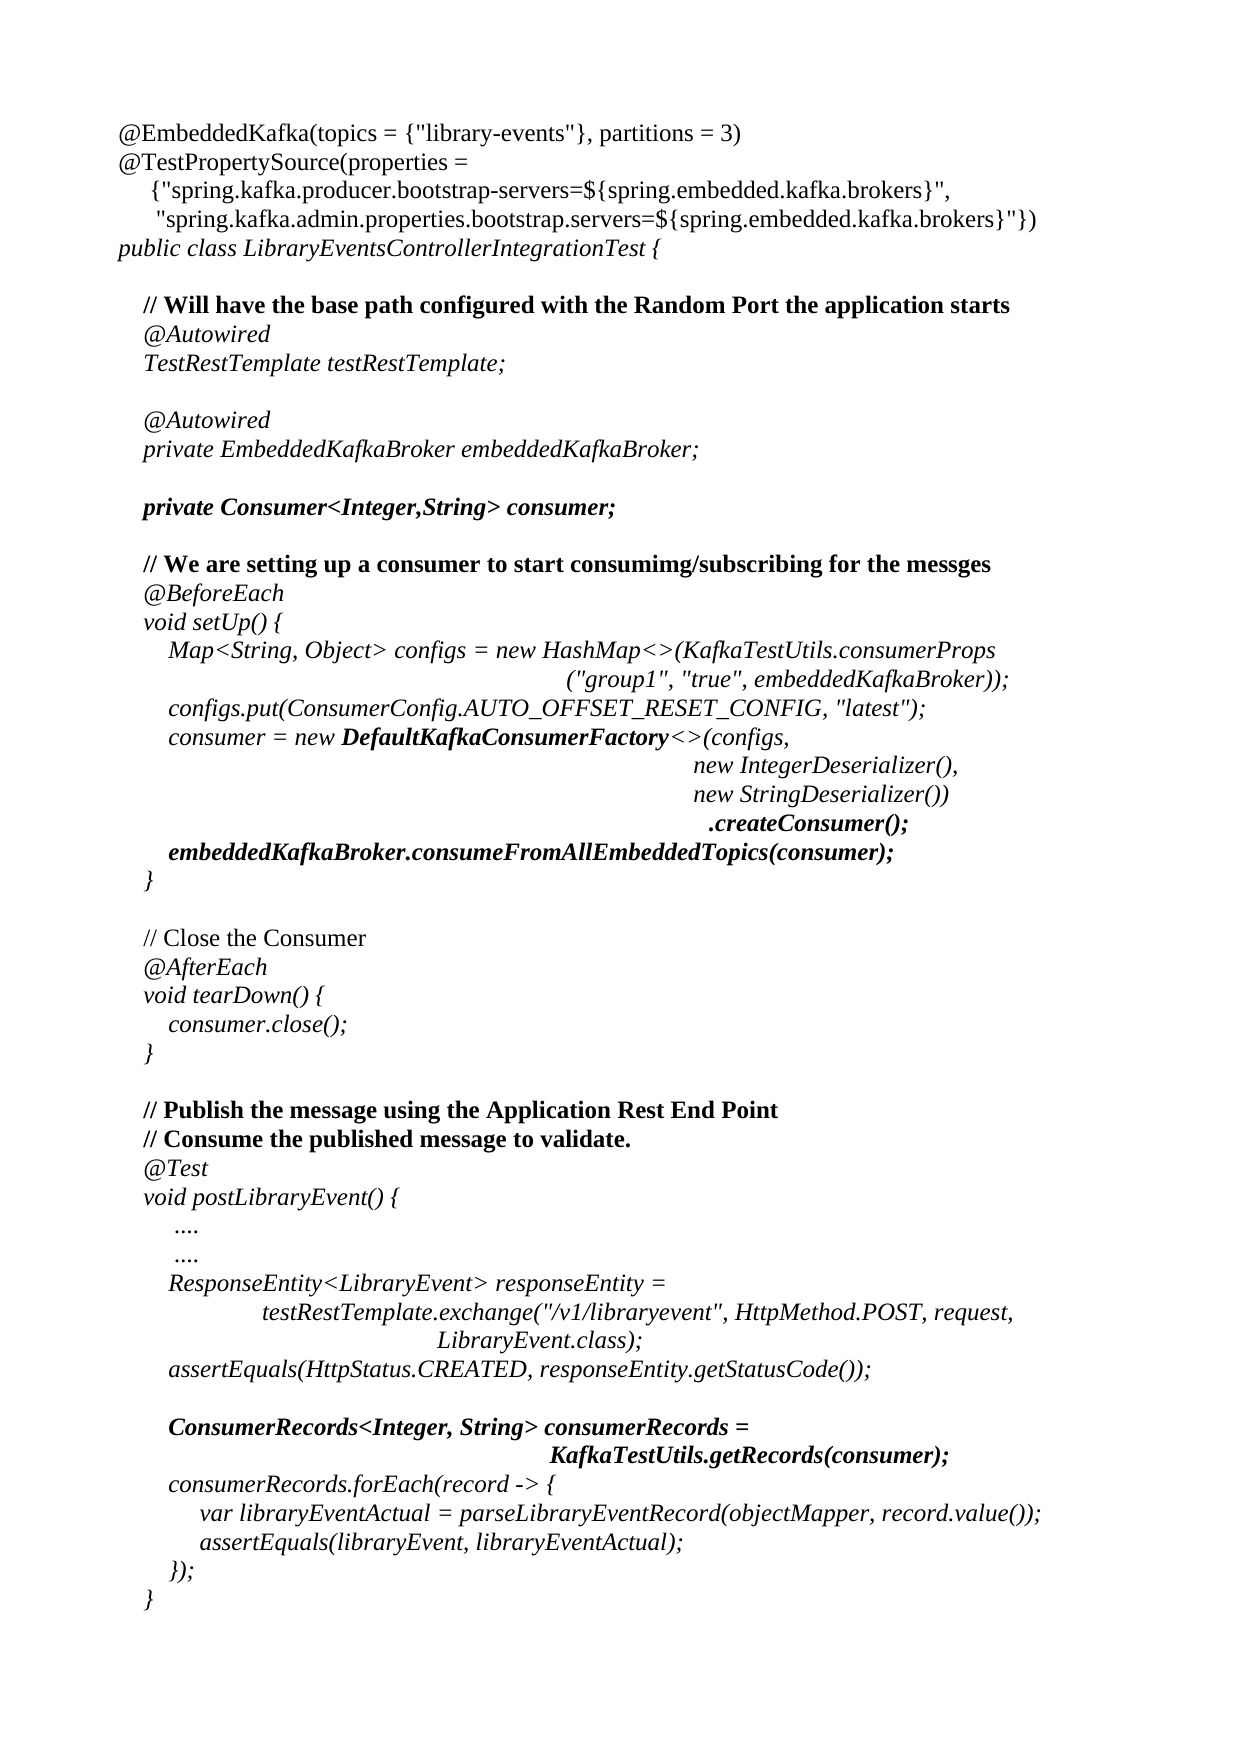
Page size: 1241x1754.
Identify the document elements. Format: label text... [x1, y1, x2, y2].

text ConsumerRecords<Integer, String> consumerRecords = [118, 1412, 1122, 1441]
text LibraryEvent.class); [118, 1326, 1122, 1354]
text // Close the Consumer [118, 923, 1122, 952]
text @EmbeddedKafka(topics = {"library-events"}, partitions = 3) [118, 118, 1122, 147]
text new IntegerDeserializer(), [118, 751, 1122, 779]
text // Will have the base path configured with the Random Port the application starts [118, 291, 1122, 319]
text void setUp() { [118, 607, 1122, 636]
text }); [118, 1556, 1122, 1584]
text void tearDown() { [118, 981, 1122, 1009]
text @Autowired [118, 319, 1122, 348]
text consumer.close(); [118, 1009, 1122, 1038]
text new StringDeserializer()) [118, 779, 1122, 808]
text assertEquals(HttpStatus.CREATED, responseEntity.getStatusCode()); [118, 1354, 1122, 1383]
text "spring.kafka.admin.properties.bootstrap.servers=${spring.embedded.kafka.brokers}"}) [118, 204, 1122, 233]
text ResponseEntity<LibraryEvent> responseEntity = [118, 1268, 1122, 1297]
text configs.put(ConsumerConfig.AUTO_OFFSET_RESET_CONFIG, "latest"); [118, 693, 1122, 722]
text public class LibraryEventsControllerIntegrationTest { [118, 233, 1122, 262]
text void postLibraryEvent() { [118, 1182, 1122, 1211]
text .... [118, 1239, 1122, 1268]
text {"spring.kafka.producer.bootstrap-servers=${spring.embedded.kafka.brokers}", [118, 176, 1122, 204]
text consumerRecords.forEach(record -> { [118, 1469, 1122, 1498]
text var libraryEventActual = parseLibraryEventRecord(objectMapper, record.value()); [118, 1498, 1122, 1527]
text @AfterEach [118, 952, 1122, 981]
text KafkaTestUtils.getRecords(consumer); [118, 1441, 1122, 1469]
text consumer = new DefaultKafkaConsumerFactory<>(configs, [118, 722, 1122, 751]
text // We are setting up a consumer to start consumimg/subscribing for the messges [118, 549, 1122, 578]
text @BeforeEach [118, 578, 1122, 607]
text TestRestTemplate testRestTemplate; [118, 348, 1122, 377]
text @Test [118, 1153, 1122, 1182]
text embeddedKafkaBroker.consumeFromAllEmbeddedTopics(consumer); [118, 837, 1122, 866]
text } [118, 866, 1122, 894]
text assertEquals(libraryEvent, libraryEventActual); [118, 1527, 1122, 1556]
text @Autowired [118, 406, 1122, 434]
text ("group1", "true", embeddedKafkaBroker)); [118, 664, 1122, 693]
text private EmbeddedKafkaBroker embeddedKafkaBroker; [118, 434, 1122, 463]
text } [118, 1038, 1122, 1067]
text @TestPropertySource(properties = [118, 147, 1122, 176]
text Map<String, Object> configs = new HashMap<>(KafkaTestUtils.consumerProps [118, 636, 1122, 664]
text } [118, 1584, 1122, 1613]
text testRestTemplate.exchange("/v1/libraryevent", HttpMethod.POST, request, [118, 1297, 1122, 1326]
text private Consumer<Integer,String> consumer; [118, 492, 1122, 521]
text .... [118, 1211, 1122, 1239]
text // Publish the message using the Application Rest End Point [118, 1096, 1122, 1124]
text .createConsumer(); [118, 808, 1122, 837]
text // Consume the published message to validate. [118, 1124, 1122, 1153]
